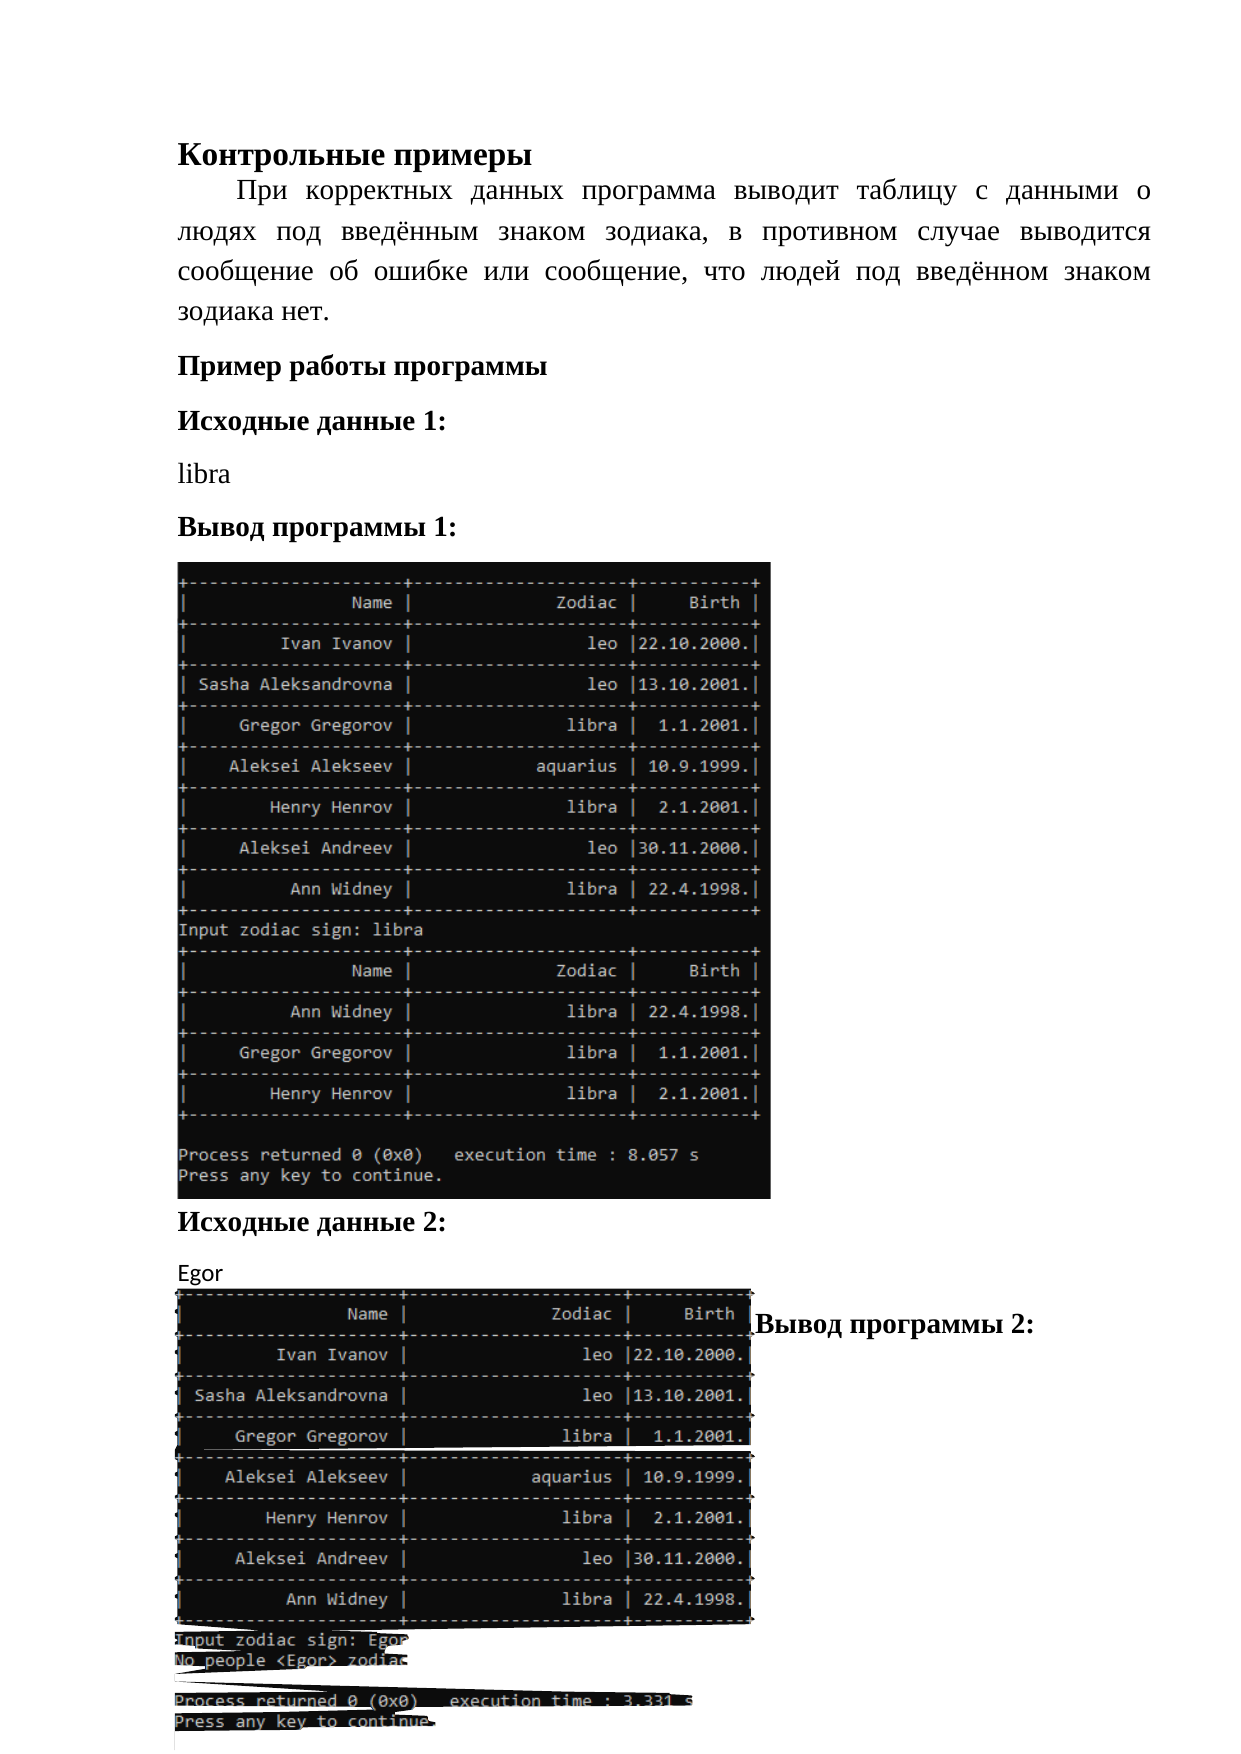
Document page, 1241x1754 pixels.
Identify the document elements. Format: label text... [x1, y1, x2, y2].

text libra [177, 456, 1152, 489]
text Egor [177, 1257, 1152, 1287]
text Исходные данные 1: [177, 403, 1152, 436]
text Вывод программы 2: [751, 1307, 1152, 1340]
subtitle Контрольные примеры [177, 134, 1152, 172]
text При корректных данных программа выводит таблицу с данными о людях под введённым знаком зодиака, в противном случае выводится сообщение об ошибке или сообщение, что людей под введённом знаком зодиака нет. [177, 172, 1152, 327]
text Пример работы программы [177, 348, 1152, 381]
text Вывод программы 1: [177, 509, 1152, 542]
text Исходные данные 2: [177, 562, 1152, 1237]
